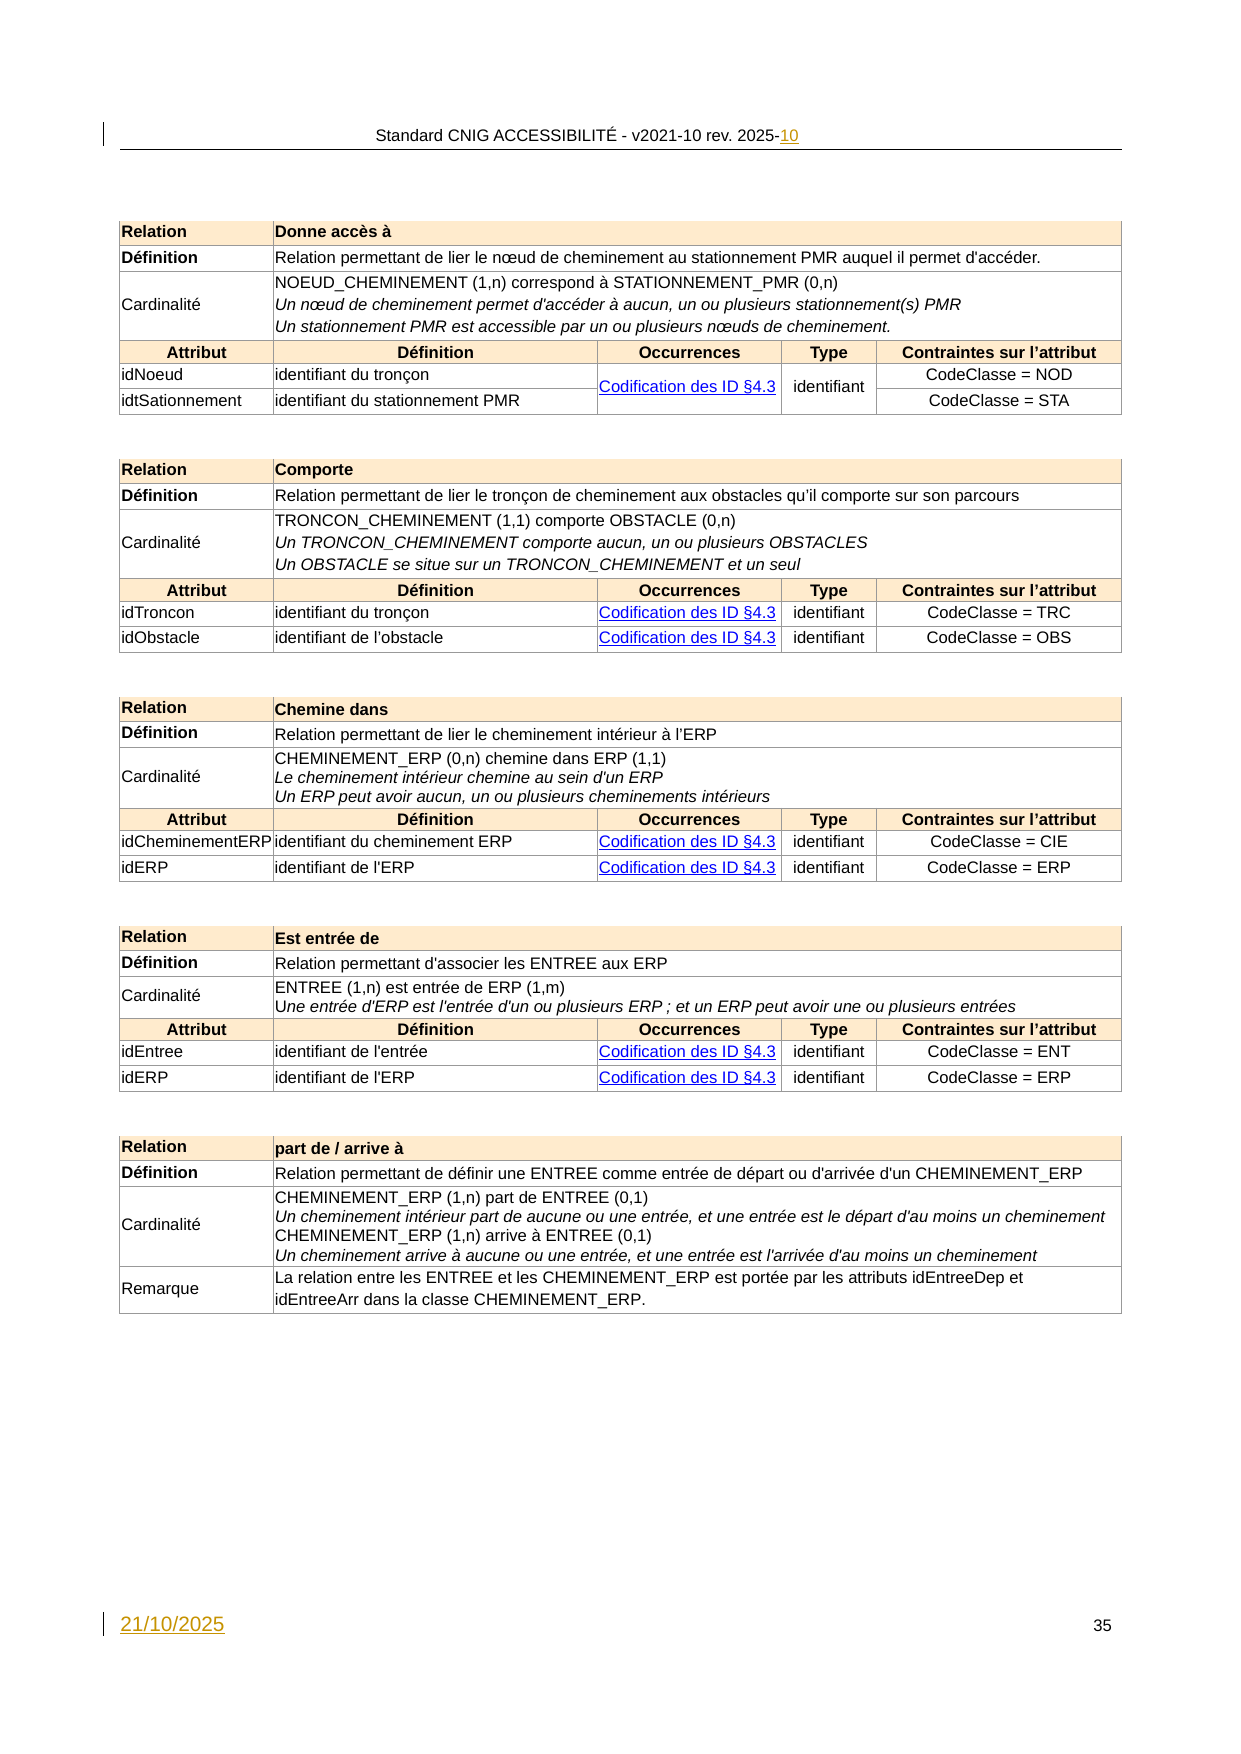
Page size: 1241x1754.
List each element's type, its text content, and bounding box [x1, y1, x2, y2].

table_cell idCheminementERP [120, 831, 273, 855]
table_cell Définition [120, 246, 273, 271]
table_cell CodeClasse = NOD [877, 364, 1121, 388]
table_header Comporte [274, 459, 1121, 483]
table_cell Codification des ID §4.3 [598, 364, 781, 414]
table_cell idERP [120, 1066, 273, 1091]
table_cell identifiant du stationnement PMR [274, 389, 597, 414]
table_cell identifiant de l'ERP [274, 856, 597, 881]
table_cell Occurrences [598, 341, 781, 363]
table_cell Cardinalité [120, 977, 273, 1017]
table_cell CodeClasse = ENT [877, 1041, 1121, 1065]
table_cell Occurrences [598, 809, 781, 830]
table_cell Contraintes sur l’attribut [877, 579, 1121, 601]
table_cell Attribut [120, 579, 273, 601]
table_header Relation [120, 1136, 273, 1160]
table_cell Définition [120, 1161, 273, 1186]
table_cell Contraintes sur l’attribut [877, 1019, 1121, 1040]
table_cell CHEMINEMENT_ERP (0,n) chemine dans ERP (1,1) Le cheminement intérieur chemine au sein d'un ERP Un ERP peut avoir aucun, un ou plusieurs cheminements intérieurs [274, 748, 1121, 807]
table_header Relation [120, 697, 273, 721]
table_cell TRONCON_CHEMINEMENT (1,1) comporte OBSTACLE (0,n) Un TRONCON_CHEMINEMENT comporte aucun, un ou plusieurs OBSTACLES Un OBSTACLE se situe sur un TRONCON_CHEMINEMENT et un seul [274, 510, 1121, 578]
table_cell NOEUD_CHEMINEMENT (1,n) correspond à STATIONNEMENT_PMR (0,n) Un nœud de cheminement permet d'accéder à aucun, un ou plusieurs stationnement(s) PMR Un stationnement PMR est accessible par un ou plusieurs nœuds de cheminement. [274, 272, 1121, 340]
table_cell identifiant de l'ERP [274, 1066, 597, 1091]
table_cell CodeClasse = ERP [877, 1066, 1121, 1091]
table_cell CodeClasse = TRC [877, 602, 1121, 626]
table_cell Type [782, 341, 876, 363]
table_cell Relation permettant de définir une ENTREE comme entrée de départ ou d'arrivée d'un CHEMINEMENT_ERP [274, 1161, 1121, 1186]
table_cell identifiant [782, 627, 876, 652]
table_cell Occurrences [598, 579, 781, 601]
table_header Relation [120, 926, 273, 950]
table_cell idEntree [120, 1041, 273, 1065]
table_cell idNoeud [120, 364, 273, 388]
table_cell Relation permettant de lier le tronçon de cheminement aux obstacles qu’il comporte sur son parcours [274, 484, 1121, 509]
table_cell identifiant de l’obstacle [274, 627, 597, 652]
table_cell Type [782, 1019, 876, 1040]
table_cell Codification des ID §4.3 [598, 627, 781, 652]
table_cell identifiant du cheminement ERP [274, 831, 597, 855]
table_cell Contraintes sur l’attribut [877, 809, 1121, 830]
table_cell Cardinalité [120, 748, 273, 807]
table_cell ENTREE (1,n) est entrée de ERP (1,m) Une entrée d'ERP est l'entrée d'un ou plusieurs ERP ; et un ERP peut avoir une ou plusieurs entrées [274, 977, 1121, 1017]
table_cell idObstacle [120, 627, 273, 652]
table_cell Type [782, 579, 876, 601]
table_cell identifiant [782, 1041, 876, 1065]
table_cell Définition [274, 1019, 597, 1040]
table_cell identifiant de l'entrée [274, 1041, 597, 1065]
table_cell Définition [274, 341, 597, 363]
table_header Relation [120, 221, 273, 245]
table_cell Définition [274, 809, 597, 830]
table_cell Contraintes sur l’attribut [877, 341, 1121, 363]
table_cell CodeClasse = CIE [877, 831, 1121, 855]
table_cell Cardinalité [120, 1187, 273, 1266]
table_cell Définition [120, 484, 273, 509]
table_cell Codification des ID §4.3 [598, 831, 781, 855]
table_cell CodeClasse = STA [877, 389, 1121, 414]
table_cell Codification des ID §4.3 [598, 1041, 781, 1065]
table_cell idERP [120, 856, 273, 881]
table_cell Relation permettant de lier le cheminement intérieur à l’ERP [274, 722, 1121, 747]
table_header Est entrée de [274, 926, 1121, 950]
table_cell identifiant [782, 831, 876, 855]
table_cell Cardinalité [120, 510, 273, 578]
table_cell CodeClasse = ERP [877, 856, 1121, 881]
table_cell identifiant [782, 856, 876, 881]
table_cell identifiant du tronçon [274, 364, 597, 388]
table_cell Type [782, 809, 876, 830]
table_cell identifiant [782, 364, 876, 414]
table_cell identifiant du tronçon [274, 602, 597, 626]
table_header Donne accès à [274, 221, 1121, 245]
table_cell idtSationnement [120, 389, 273, 414]
table_cell Définition [120, 722, 273, 747]
table_cell Définition [120, 951, 273, 976]
table_header Chemine dans [274, 697, 1121, 721]
table_cell CodeClasse = OBS [877, 627, 1121, 652]
table_cell Codification des ID §4.3 [598, 1066, 781, 1091]
table_header Relation [120, 459, 273, 483]
table_cell identifiant [782, 1066, 876, 1091]
table_cell Attribut [120, 1019, 273, 1040]
table_cell CHEMINEMENT_ERP (1,n) part de ENTREE (0,1) Un cheminement intérieur part de aucune ou une entrée, et une entrée est le départ d'au moins un cheminement CHEMINEMENT_ERP (1,n) arrive à ENTREE (0,1) Un cheminement arrive à aucune ou une entrée, et une entrée est l'arrivée d'au moins un cheminement [274, 1187, 1121, 1266]
table_cell idTroncon [120, 602, 273, 626]
table_header part de / arrive à [274, 1136, 1121, 1160]
table_cell Relation permettant d'associer les ENTREE aux ERP [274, 951, 1121, 976]
table_cell Occurrences [598, 1019, 781, 1040]
table_cell Définition [274, 579, 597, 601]
table_cell La relation entre les ENTREE et les CHEMINEMENT_ERP est portée par les attributs idEntreeDep et idEntreeArr dans la classe CHEMINEMENT_ERP. [274, 1267, 1121, 1313]
table_cell Attribut [120, 809, 273, 830]
table_cell Attribut [120, 341, 273, 363]
table_cell Codification des ID §4.3 [598, 856, 781, 881]
table_cell Relation permettant de lier le nœud de cheminement au stationnement PMR auquel il permet d'accéder. [274, 246, 1121, 271]
table_cell Remarque [120, 1267, 273, 1313]
table_cell identifiant [782, 602, 876, 626]
table_cell Codification des ID §4.3 [598, 602, 781, 626]
table_cell Cardinalité [120, 272, 273, 340]
